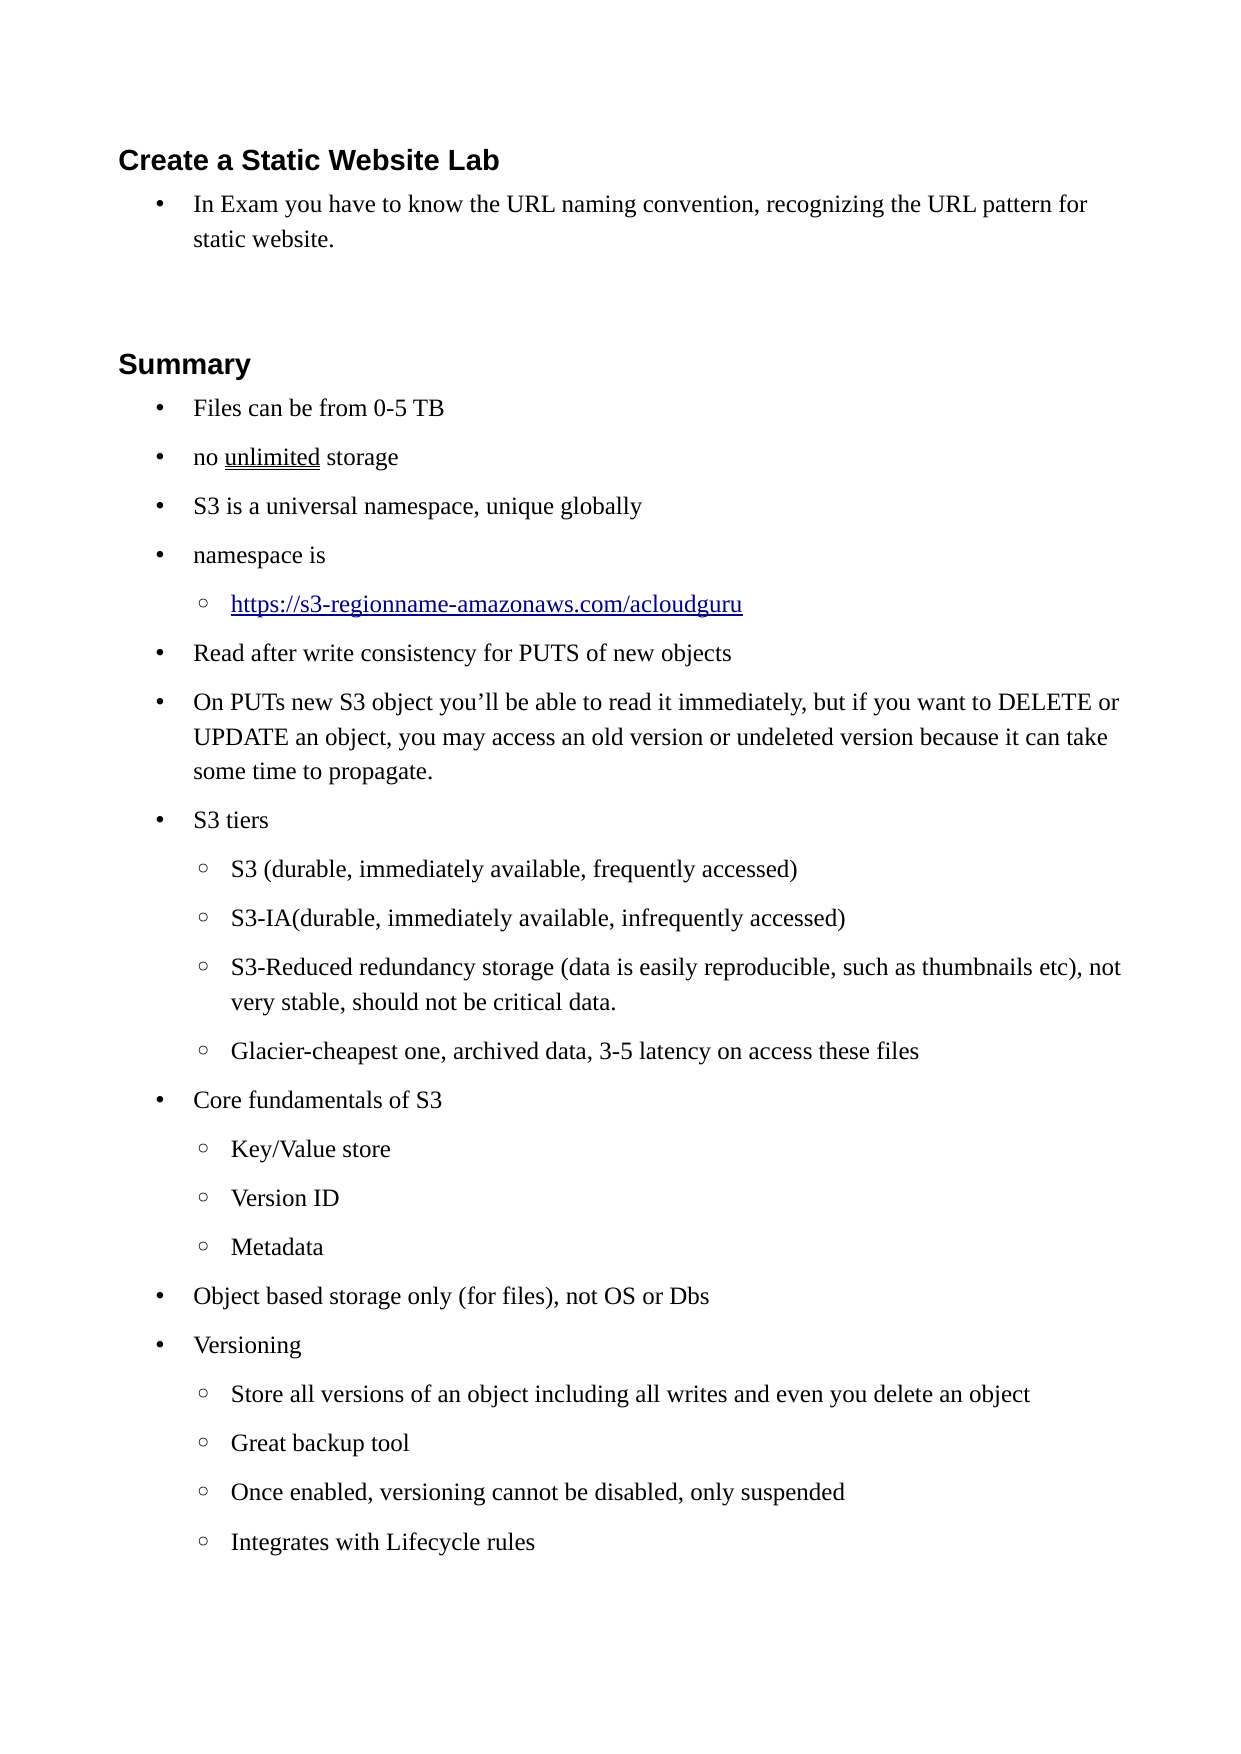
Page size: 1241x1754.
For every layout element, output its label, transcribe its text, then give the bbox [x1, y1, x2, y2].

subtitle Summary [118, 347, 1122, 380]
list Great backup tool [193, 1428, 1122, 1457]
list Files can be from 0-5 TB [156, 393, 1122, 422]
list S3-IA(durable, immediately available, infrequently accessed) [193, 903, 1122, 932]
list Version ID [193, 1183, 1122, 1212]
list On PUTs new S3 object you’ll be able to read it immediately, but if you want to DELETE or UPDATE an object, you may access an old version or undeleted version because it can take some time to propagate. [156, 687, 1122, 785]
list Versioning [156, 1330, 1122, 1359]
list Integrates with Lifecycle rules [193, 1527, 1122, 1555]
list Once enabled, versioning cannot be disabled, only suspended [193, 1477, 1122, 1506]
list In Exam you have to know the URL naming convention, recognizing the URL pattern for static website. [156, 189, 1122, 252]
list S3 tiers [156, 805, 1122, 834]
list Read after write consistency for PUTS of new objects [156, 638, 1122, 667]
list S3 (durable, immediately available, frequently accessed) [193, 854, 1122, 883]
list Glacier-cheapest one, archived data, 3-5 latency on access these files [193, 1036, 1122, 1065]
list Store all versions of an object including all writes and even you delete an object [193, 1379, 1122, 1408]
list no unlimited storage [156, 442, 1122, 471]
list Metadata [193, 1232, 1122, 1261]
subtitle Create a Static Website Lab [118, 143, 1122, 177]
list namespace is [156, 540, 1122, 569]
list S3 is a universal namespace, unique globally [156, 491, 1122, 520]
list Core fundamentals of S3 [156, 1085, 1122, 1114]
list Key/Value store [193, 1134, 1122, 1163]
list https://s3-regionname-amazonaws.com/acloudguru [193, 589, 1122, 618]
list Object based storage only (for files), not OS or Dbs [156, 1281, 1122, 1310]
list S3-Reduced redundancy storage (data is easily reproducible, such as thumbnails etc), not very stable, should not be critical data. [193, 952, 1122, 1016]
